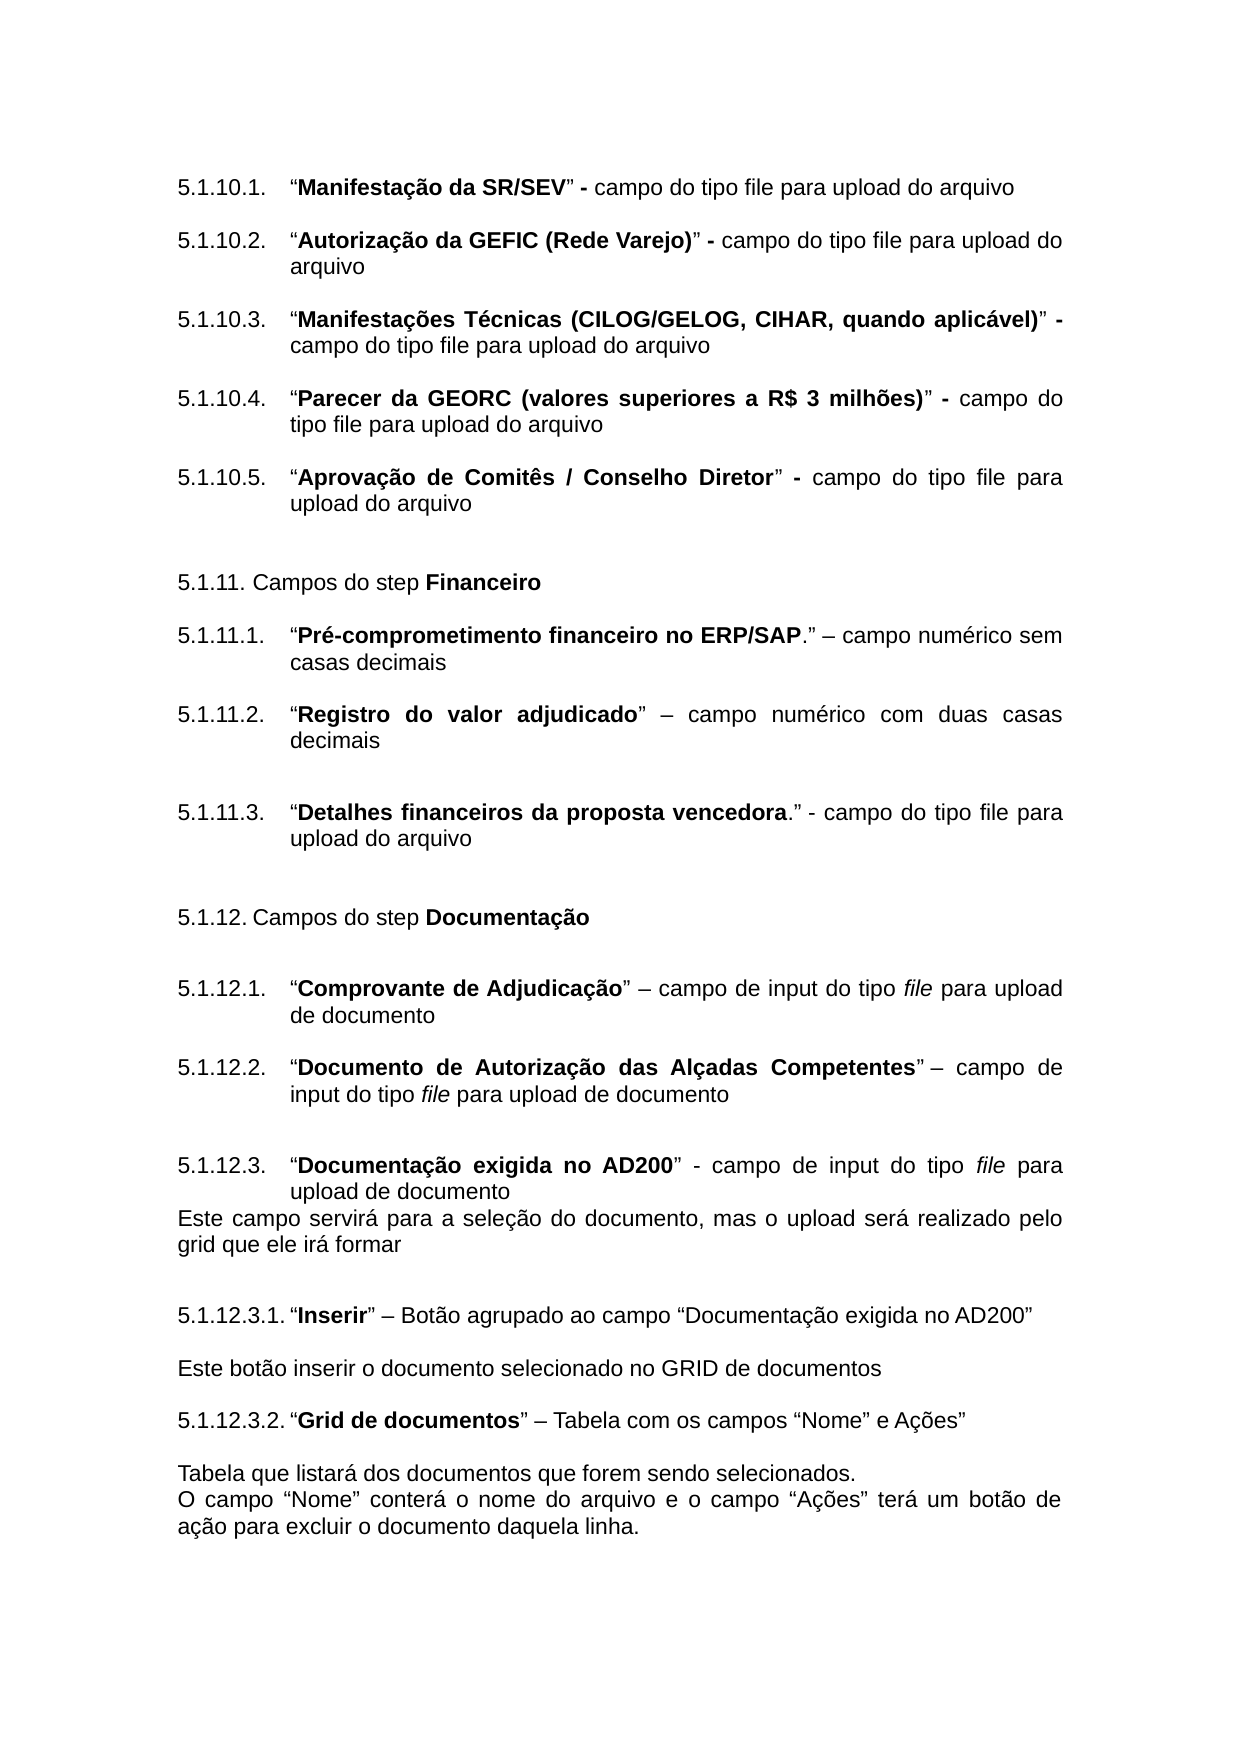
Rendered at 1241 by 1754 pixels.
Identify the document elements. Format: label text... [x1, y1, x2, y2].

list Campos do step Documentação [177, 904, 1063, 930]
text Tabela que listará dos documentos que forem sendo selecionados. [177, 1460, 1063, 1486]
list “Manifestações Técnicas (CILOG/GELOG, CIHAR, quando aplicável)” - campo do tipo file para upload do arquivo [177, 306, 1063, 358]
list “Aprovação de Comitês / Conselho Diretor” - campo do tipo file para upload do arquivo [177, 464, 1063, 517]
list “Parecer da GEORC (valores superiores a R$ 3 milhões)” - campo do tipo file para upload do arquivo [177, 385, 1063, 438]
text Este botão inserir o documento selecionado no GRID de documentos [177, 1355, 1063, 1381]
list “Manifestação da SR/SEV” - campo do tipo file para upload do arquivo [177, 174, 1063, 200]
text O campo “Nome” conterá o nome do arquivo e o campo “Ações” terá um botão de ação para excluir o documento daquela linha. [177, 1486, 1063, 1539]
text Este campo servirá para a seleção do documento, mas o upload será realizado pelo grid que ele irá formar [177, 1204, 1063, 1257]
list “Registro do valor adjudicado” – campo numérico com duas casas decimais [177, 701, 1063, 754]
list “Documento de Autorização das Alçadas Competentes” – campo de input do tipo file para upload de documento [177, 1054, 1063, 1107]
list “Autorização da GEFIC (Rede Varejo)” - campo do tipo file para upload do arquivo [177, 227, 1063, 279]
list “Grid de documentos” – Tabela com os campos “Nome” e Ações” [177, 1407, 1063, 1434]
list “Documentação exigida no AD200” - campo de input do tipo file para upload de documento [177, 1152, 1063, 1204]
list “Detalhes financeiros da proposta vencedora.” - campo do tipo file para upload do arquivo [177, 799, 1063, 851]
list “Inserir” – Botão agrupado ao campo “Documentação exigida no AD200” [177, 1302, 1063, 1328]
list “Comprovante de Adjudicação” – campo de input do tipo file para upload de documento [177, 975, 1063, 1028]
list “Pré-comprometimento financeiro no ERP/SAP.” – campo numérico sem casas decimais [177, 622, 1063, 675]
list Campos do step Financeiro [177, 569, 1063, 596]
